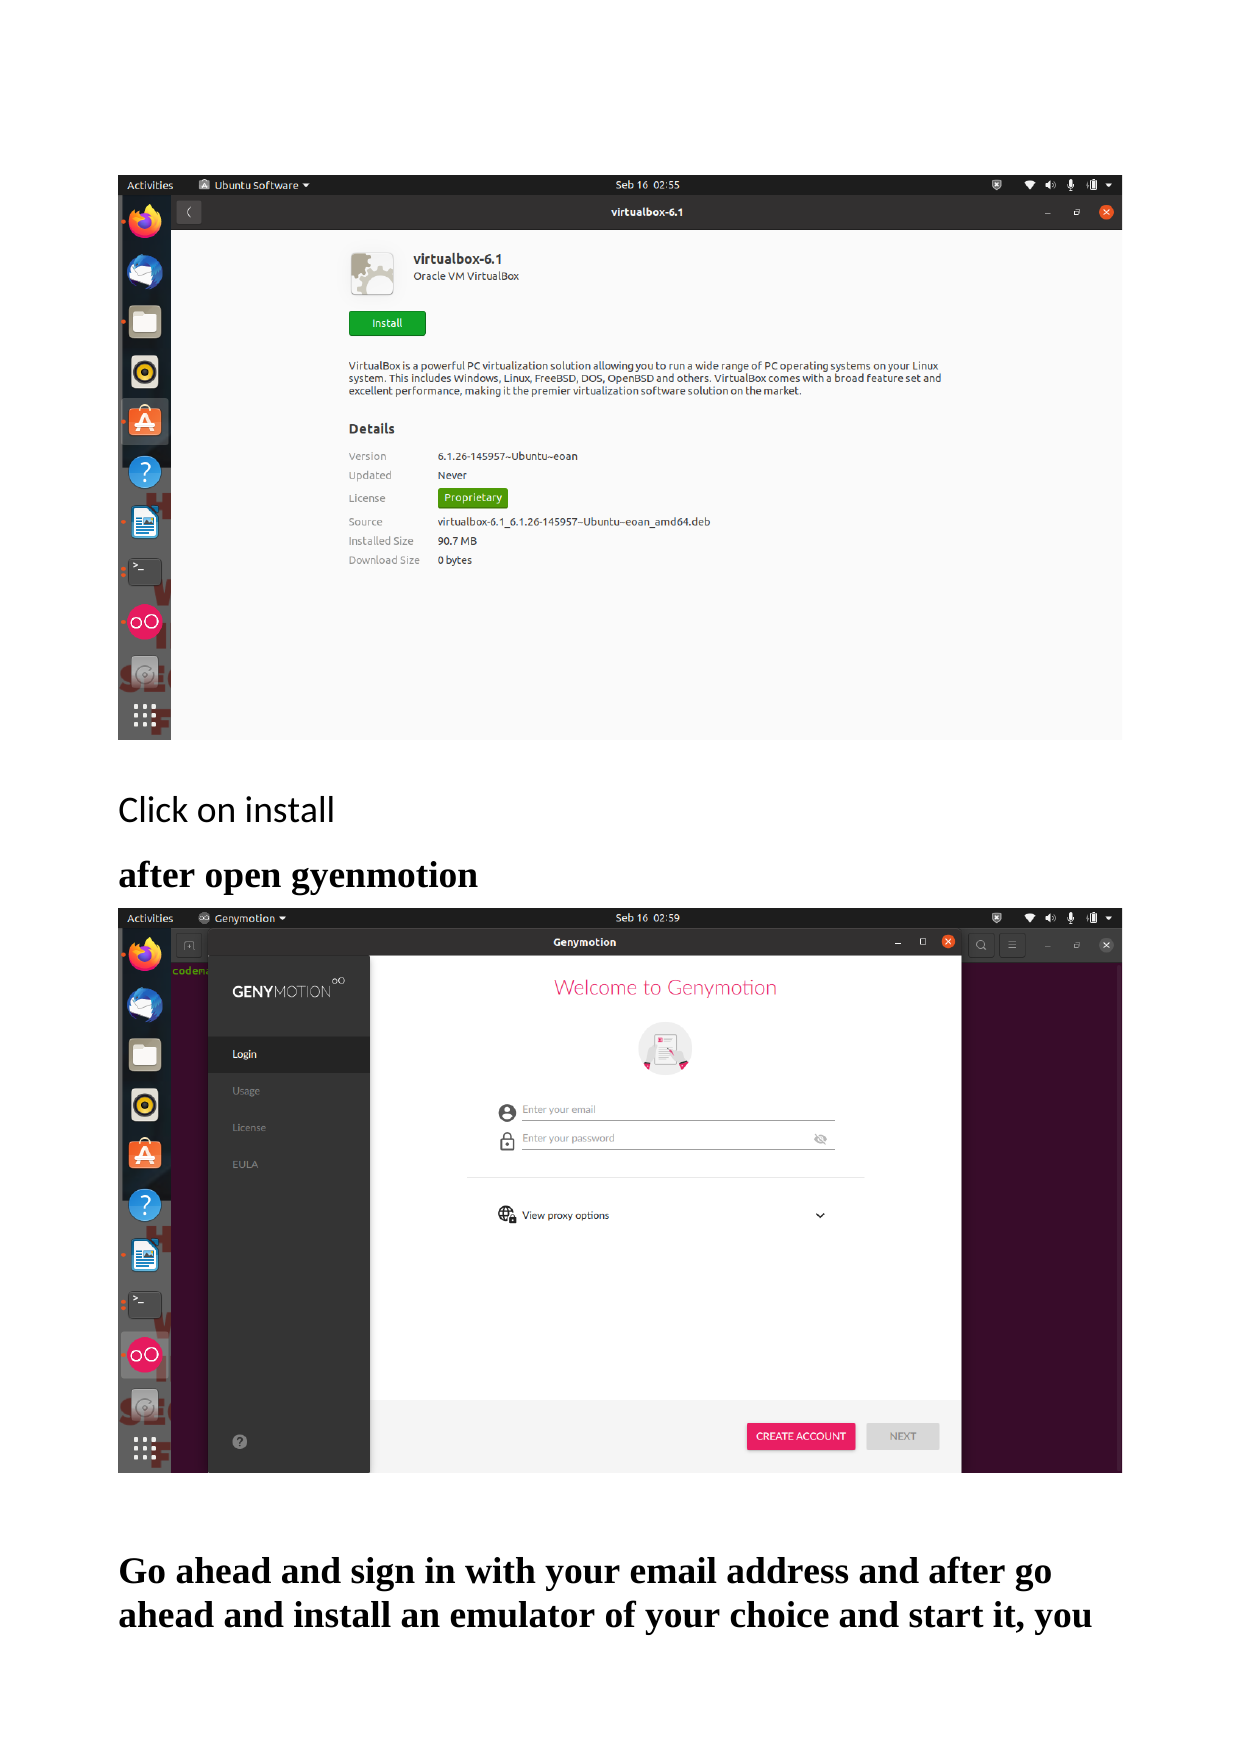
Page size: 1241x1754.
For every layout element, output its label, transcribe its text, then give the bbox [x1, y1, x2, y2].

text Click on install [118, 786, 1122, 832]
text after open gyenmotion [118, 852, 1122, 896]
text Go ahead and sign in with your email address and after go ahead and install an emulator of your choice and start it, you [118, 1549, 1122, 1635]
picture [118, 175, 1123, 740]
picture [118, 908, 1123, 1473]
